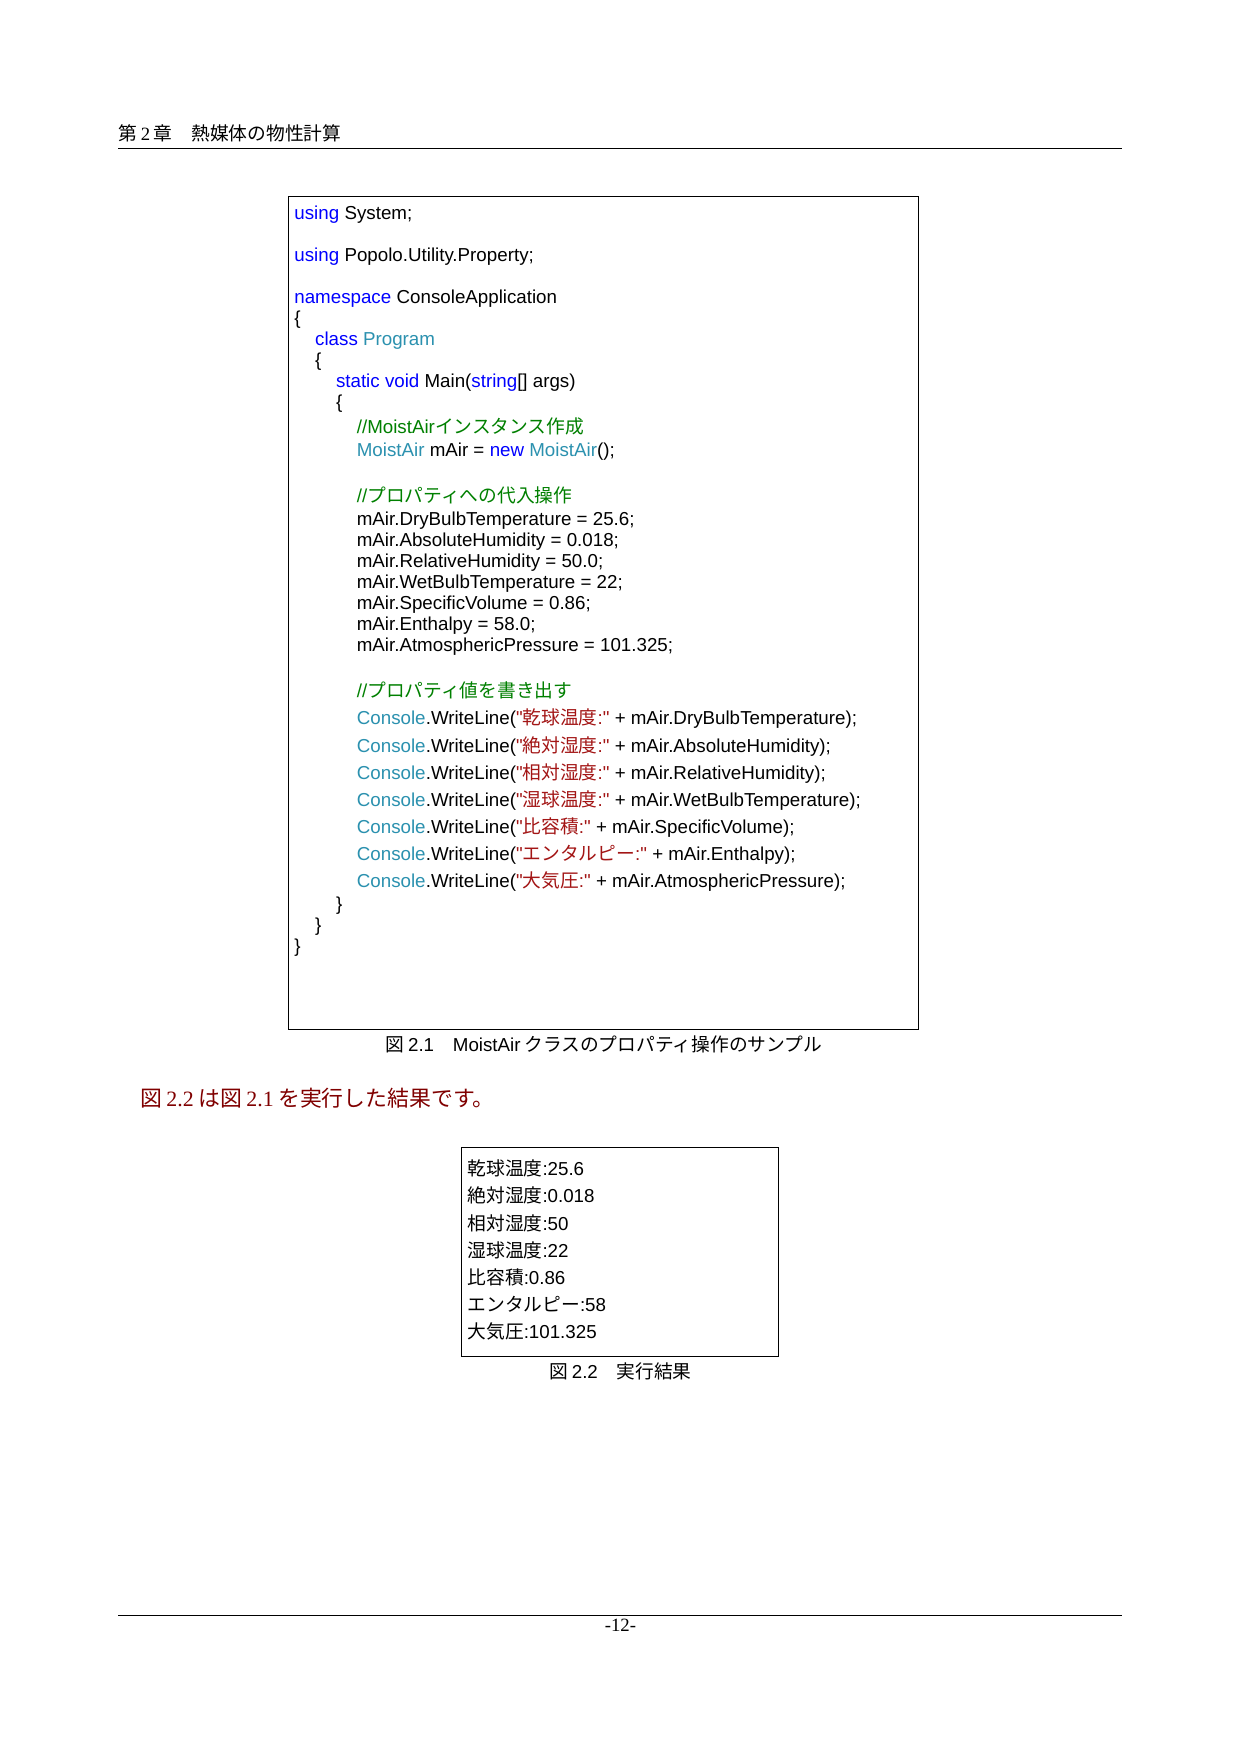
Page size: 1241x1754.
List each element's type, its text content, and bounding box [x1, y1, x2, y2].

text 図2.1 MoistAirクラスのプロパティ操作のサンプル [289, 197, 918, 1029]
text 図2.1 MoistAirクラスのプロパティ操作のサンプル [288, 1030, 919, 1056]
text 図2.2 実行結果 [462, 1148, 778, 1356]
text 図2.2は図2.1を実行した結果です。 [118, 1081, 1122, 1112]
text 図2.2 実行結果 [461, 1357, 779, 1384]
